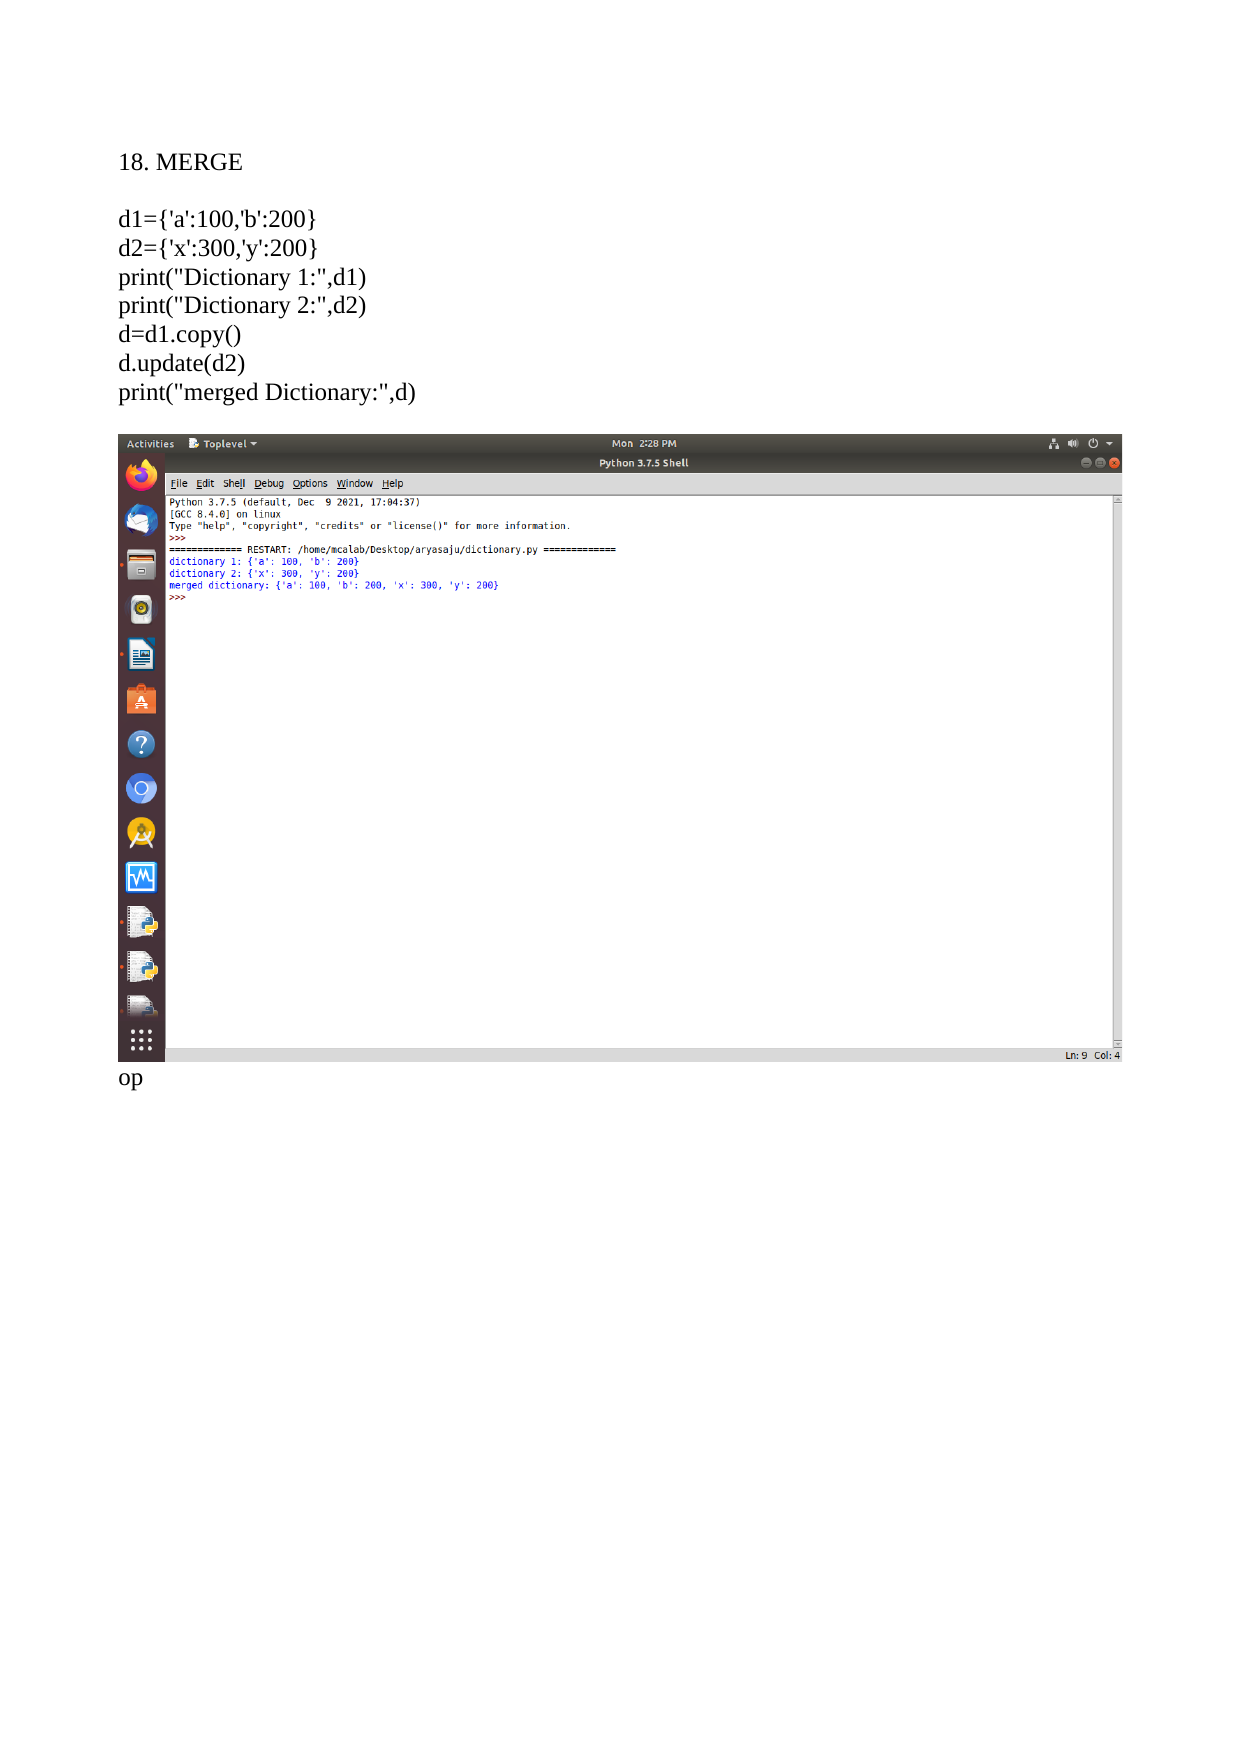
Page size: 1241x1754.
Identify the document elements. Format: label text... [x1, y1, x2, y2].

text d2={'x':300,'y':200} [118, 233, 1122, 262]
picture [118, 434, 1123, 1062]
text print("merged Dictionary:",d) [118, 377, 1122, 406]
text op [118, 1062, 1122, 1091]
text print("Dictionary 2:",d2) [118, 291, 1122, 319]
text print("Dictionary 1:",d1) [118, 262, 1122, 291]
text d.update(d2) [118, 348, 1122, 377]
text d1={'a':100,'b':200} [118, 204, 1122, 233]
text 18. MERGE [118, 147, 1122, 176]
text d=d1.copy() [118, 319, 1122, 348]
